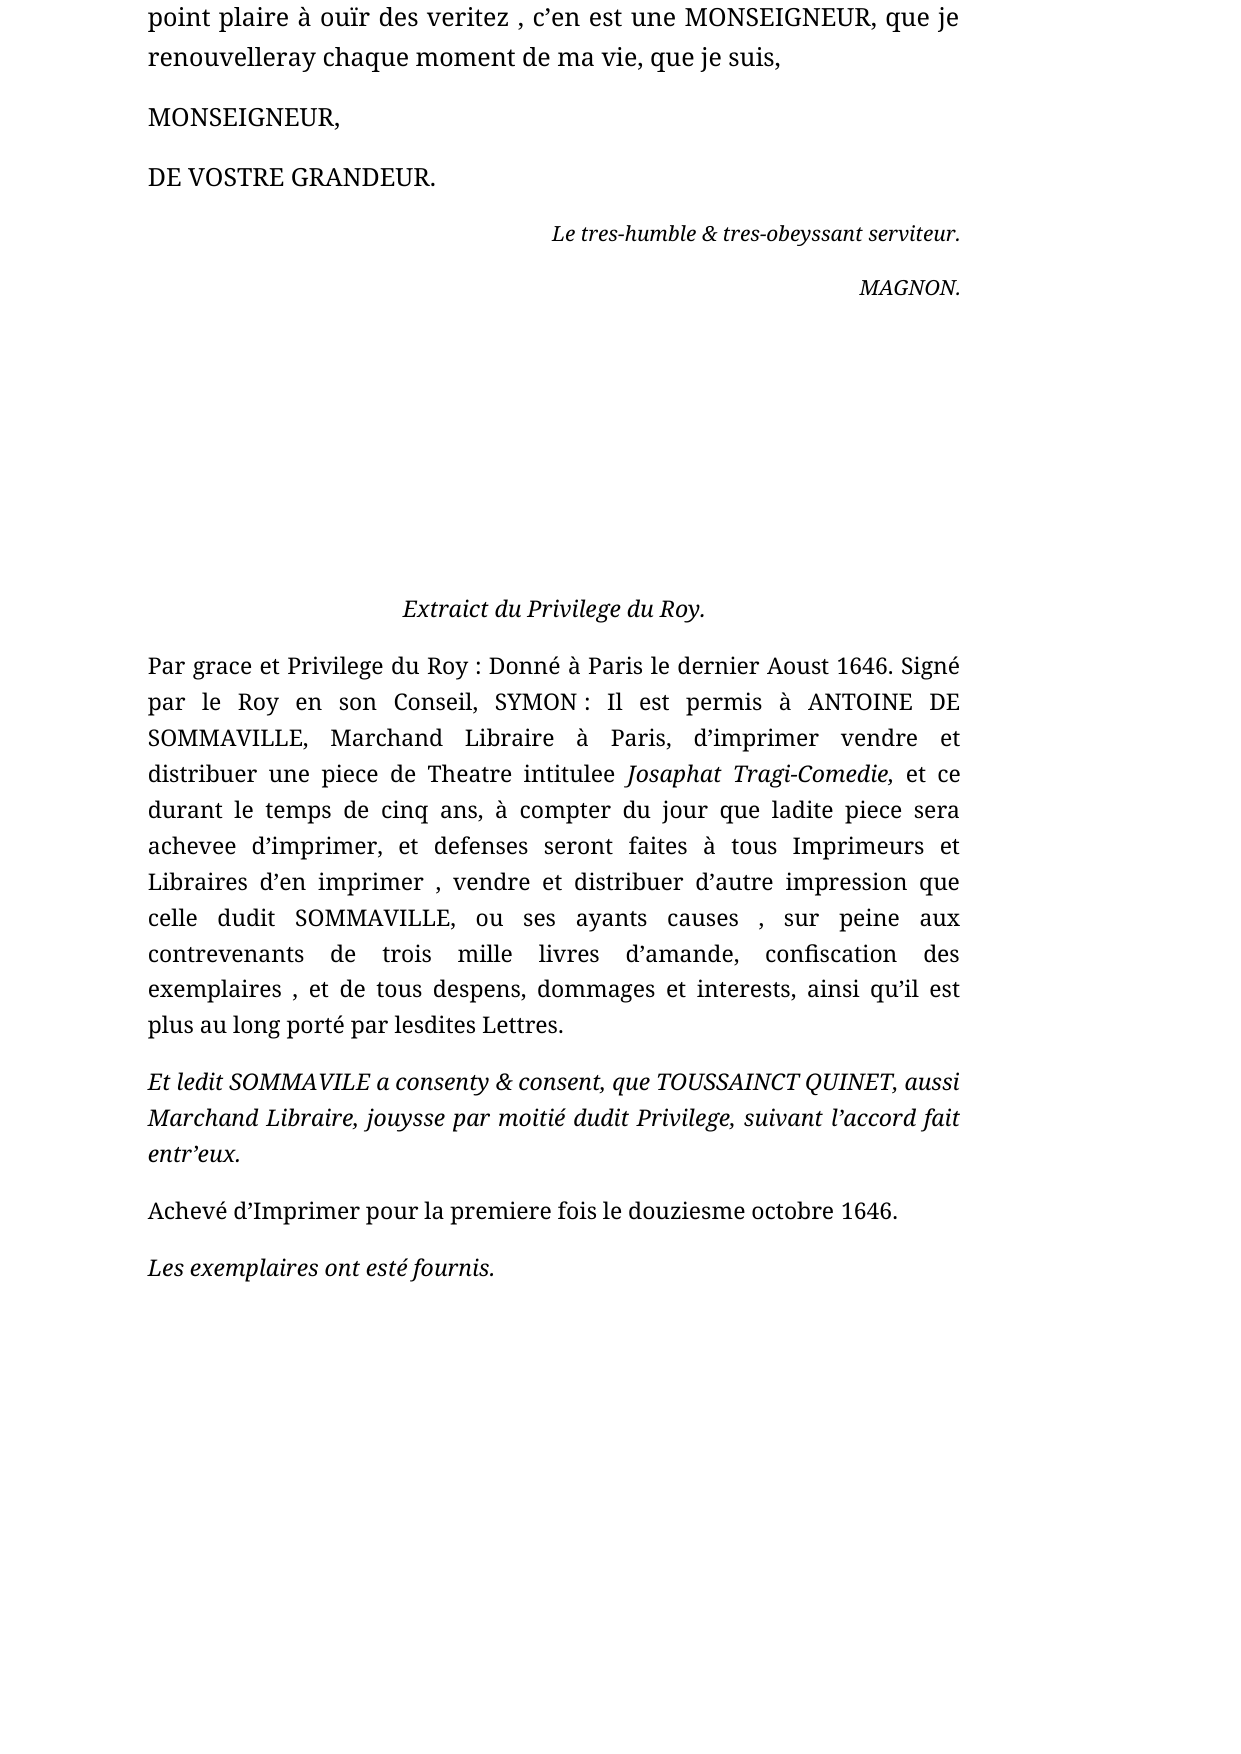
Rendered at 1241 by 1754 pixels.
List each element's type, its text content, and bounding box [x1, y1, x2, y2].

text DE VOSTRE GRANDEUR. [148, 159, 961, 193]
text Le tres-humble & tres-obeyssant serviteur. [148, 219, 961, 248]
text Et ledit SOMMAVILE a consenty & consent, que TOUSSAINCT QUINET, aussi Marchand Libraire, jouysse par moitié dudit Privilege, suivant l’accord fait entr’eux. [148, 1066, 961, 1169]
text MAGNON. [148, 273, 961, 301]
text MONSEIGNEUR, [148, 99, 961, 133]
text Par grace et Privilege du Roy : Donné à Paris le dernier Aoust 1646. Signé par le Roy en son Conseil, SYMON : Il est permis à ANTOINE DE SOMMAVILLE, Marchand Libraire à Paris, d’imprimer vendre et distribuer une piece de Theatre intitulee Josaphat Tragi-Comedie, et ce durant le temps de cinq ans, à compter du jour que ladite piece sera achevee d’imprimer, et defenses seront faites à tous Imprimeurs et Libraires d’en imprimer , vendre et distribuer d’autre impression que celle dudit SOMMAVILLE, ou ses ayants causes , sur peine aux contrevenants de trois mille livres d’amande, confiscation des exemplaires , et de tous despens, dommages et interests, ainsi qu’il est plus au long porté par lesdites Lettres. [148, 650, 961, 1041]
text Achevé d’Imprimer pour la premiere fois le douziesme octobre 1646. [148, 1195, 961, 1226]
text Extraict du Privilege du Roy. [148, 593, 961, 624]
text Les exemplaires ont esté fournis. [148, 1252, 961, 1283]
